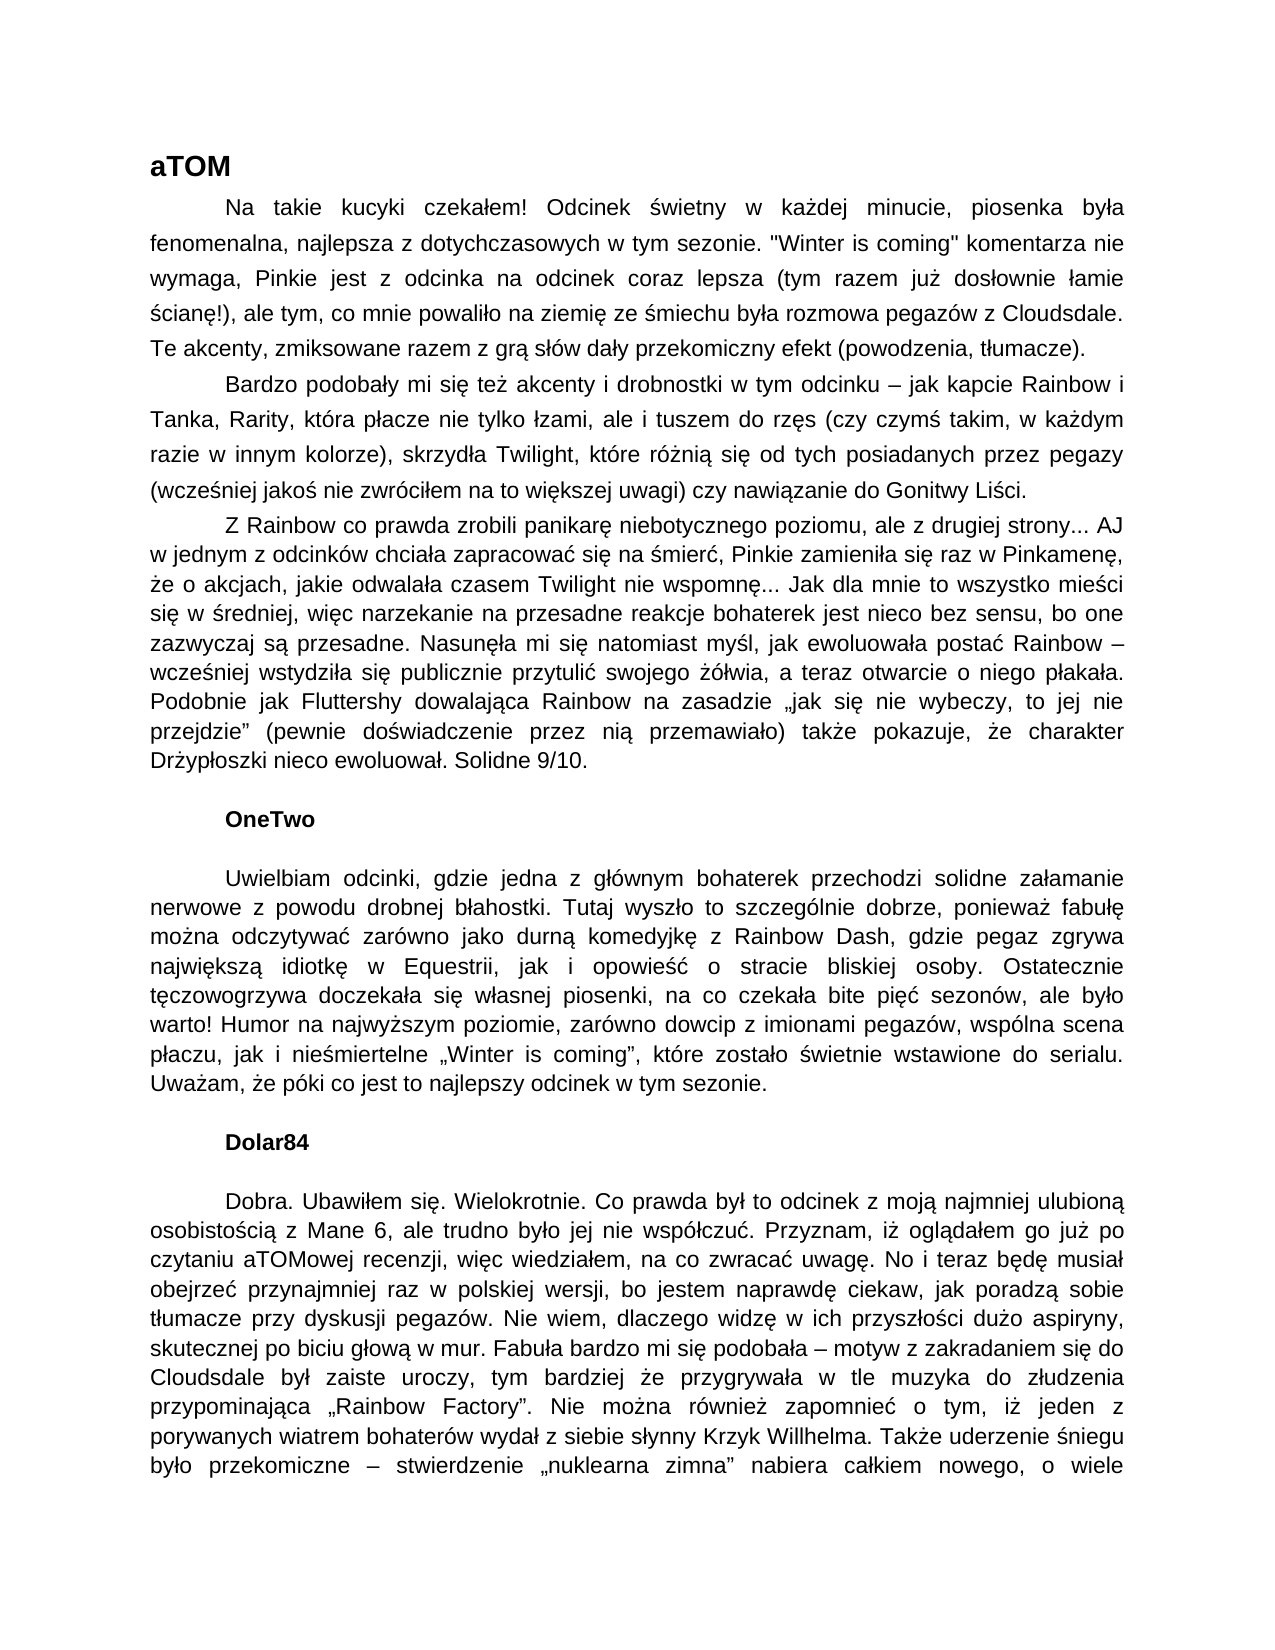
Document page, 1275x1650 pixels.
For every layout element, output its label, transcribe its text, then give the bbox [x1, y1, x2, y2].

text OneTwo [150, 806, 1125, 832]
text Bardzo podobały mi się też akcenty i drobnostki w tym odcinku – jak kapcie Rainbow i Tanka, Rarity, która płacze nie tylko łzami, ale i tuszem do rzęs (czy czymś takim, w każdym razie w innym kolorze), skrzydła Twilight, które różnią się od tych posiadanych przez pegazy (wcześniej jakoś nie zwróciłem na to większej uwagi) czy nawiązanie do Gonitwy Liści. [150, 371, 1125, 503]
text Na takie kucyki czekałem! Odcinek świetny w każdej minucie, piosenka była fenomenalna, najlepsza z dotychczasowych w tym sezonie. "Winter is coming" komentarza nie wymaga, Pinkie jest z odcinka na odcinek coraz lepsza (tym razem już dosłownie łamie ścianę!), ale tym, co mnie powaliło na ziemię ze śmiechu była rozmowa pegazów z Cloudsdale. Te akcenty, zmiksowane razem z grą słów dały przekomiczny efekt (powodzenia, tłumacze). [150, 195, 1125, 362]
text aTOM [150, 150, 1125, 183]
text Uwielbiam odcinki, gdzie jedna z głównym bohaterek przechodzi solidne załamanie nerwowe z powodu drobnej błahostki. Tutaj wyszło to szczególnie dobrze, ponieważ fabułę można odczytywać zarówno jako durną komedyjkę z Rainbow Dash, gdzie pegaz zgrywa największą idiotkę w Equestrii, jak i opowieść o stracie bliskiej osoby. Ostatecznie tęczowogrzywa doczekała się własnej piosenki, na co czekała bite pięć sezonów, ale było warto! Humor na najwyższym poziomie, zarówno dowcip z imionami pegazów, wspólna scena płaczu, jak i nieśmiertelne „Winter is coming”, które zostało świetnie wstawione do serialu. Uważam, że póki co jest to najlepszy odcinek w tym sezonie. [150, 865, 1125, 1096]
text Z Rainbow co prawda zrobili panikarę niebotycznego poziomu, ale z drugiej strony... AJ w jednym z odcinków chciała zapracować się na śmierć, Pinkie zamieniła się raz w Pinkamenę, że o akcjach, jakie odwalała czasem Twilight nie wspomnę... Jak dla mnie to wszystko mieści się w średniej, więc narzekanie na przesadne reakcje bohaterek jest nieco bez sensu, bo one zazwyczaj są przesadne. Nasunęła mi się natomiast myśl, jak ewoluowała postać Rainbow – wcześniej wstydziła się publicznie przytulić swojego żółwia, a teraz otwarcie o niego płakała. Podobnie jak Fluttershy dowalająca Rainbow na zasadzie „jak się nie wybeczy, to jej nie przejdzie” (pewnie doświadczenie przez nią przemawiało) także pokazuje, że charakter Drżypłoszki nieco ewoluował. Solidne 9/10. [150, 513, 1125, 773]
text Dolar84 [150, 1129, 1125, 1155]
text Dobra. Ubawiłem się. Wielokrotnie. Co prawda był to odcinek z moją najmniej ulubioną osobistością z Mane 6, ale trudno było jej nie współczuć. Przyznam, iż oglądałem go już po czytaniu aTOMowej recenzji, więc wiedziałem, na co zwracać uwagę. No i teraz będę musiał obejrzeć przynajmniej raz w polskiej wersji, bo jestem naprawdę ciekaw, jak poradzą sobie tłumacze przy dyskusji pegazów. Nie wiem, dlaczego widzę w ich przyszłości dużo aspiryny, skutecznej po biciu głową w mur. Fabuła bardzo mi się podobała – motyw z zakradaniem się do Cloudsdale był zaiste uroczy, tym bardziej że przygrywała w tle muzyka do złudzenia przypominająca „Rainbow Factory”. Nie można również zapomnieć o tym, iż jeden z porywanych wiatrem bohaterów wydał z siebie słynny Krzyk Willhelma. Także uderzenie śniegu było przekomiczne – stwierdzenie „nuklearna zimna” nabiera całkiem nowego, o wiele [150, 1188, 1125, 1478]
